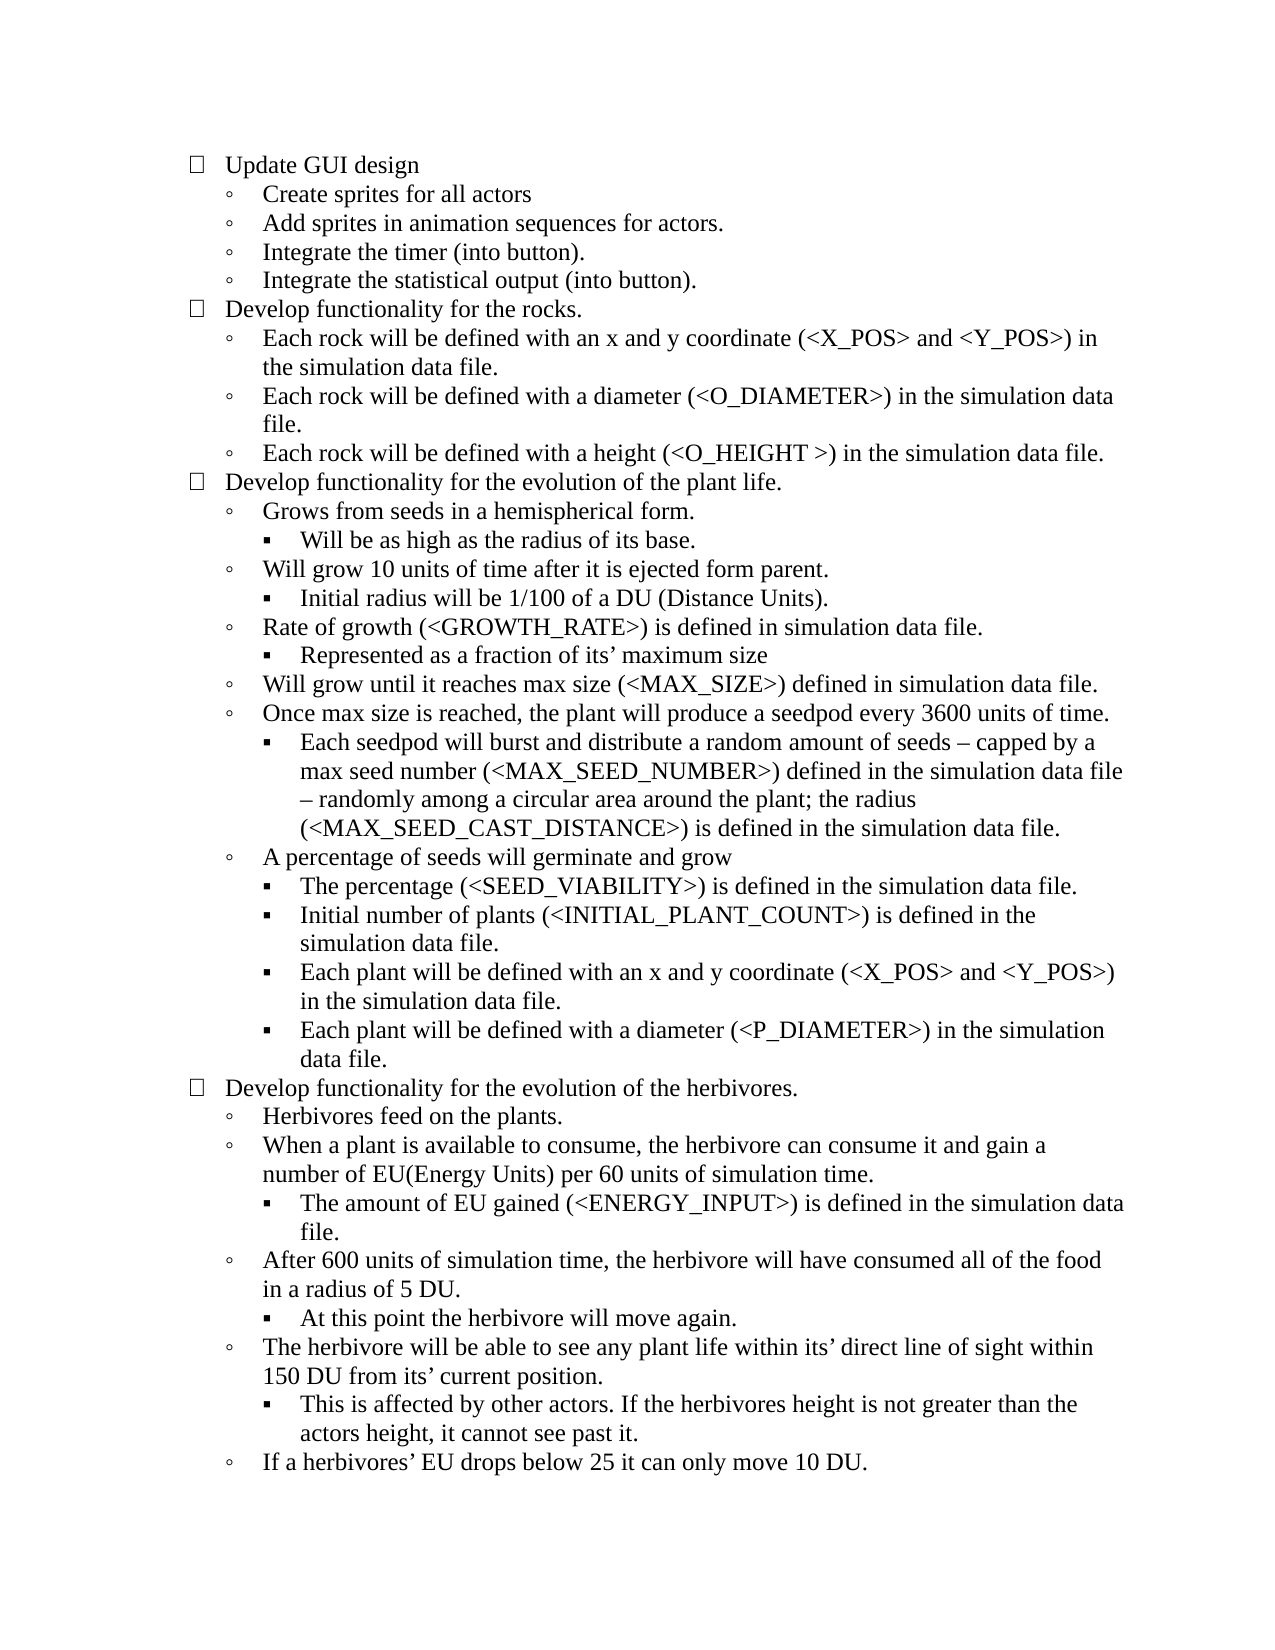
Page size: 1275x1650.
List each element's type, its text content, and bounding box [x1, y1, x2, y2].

list This is affected by other actors. If the herbivores height is not greater than the actors height, it cannot see past it. [262, 1389, 1125, 1447]
list Add sprites in animation sequences for actors. [225, 208, 1125, 237]
list Develop functionality for the rocks. [187, 294, 1125, 323]
list After 600 units of simulation time, the herbivore will have consumed all of the food in a radius of 5 DU. [225, 1245, 1125, 1303]
list Represented as a fraction of its’ maximum size [262, 640, 1125, 669]
list The herbivore will be able to see any plant life within its’ direct line of sight within 150 DU from its’ current position. [225, 1332, 1125, 1389]
list Develop functionality for the evolution of the herbivores. [187, 1072, 1125, 1101]
list If a herbivores’ EU drops below 25 it can only move 10 DU. [225, 1447, 1125, 1476]
list Each seedpod will burst and distribute a random amount of seeds – capped by a max seed number (<MAX_SEED_NUMBER>) defined in the simulation data file – randomly among a circular area around the plant; the radius (<MAX_SEED_CAST_DISTANCE>) is defined in the simulation data file. [262, 727, 1125, 842]
list Each rock will be defined with a diameter (<O_DIAMETER>) in the simulation data file. [225, 381, 1125, 438]
list Initial number of plants (<INITIAL_PLANT_COUNT>) is defined in the simulation data file. [262, 900, 1125, 957]
list Rate of growth (<GROWTH_RATE>) is defined in simulation data file. [225, 611, 1125, 640]
list Each rock will be defined with an x and y coordinate (<X_POS> and <Y_POS>) in the simulation data file. [225, 323, 1125, 381]
list Each plant will be defined with a diameter (<P_DIAMETER>) in the simulation data file. [262, 1015, 1125, 1072]
list Create sprites for all actors [225, 179, 1125, 208]
list Develop functionality for the evolution of the plant life. [187, 467, 1125, 496]
list Once max size is reached, the plant will produce a seedpod every 3600 units of time. [225, 698, 1125, 727]
list At this point the herbivore will move again. [262, 1303, 1125, 1332]
list Integrate the timer (into button). [225, 237, 1125, 265]
list Herbivores feed on the plants. [225, 1101, 1125, 1130]
list Integrate the statistical output (into button). [225, 265, 1125, 294]
list Grows from seeds in a hemispherical form. [225, 496, 1125, 525]
list Will grow 10 units of time after it is ejected form parent. [225, 554, 1125, 583]
list The amount of EU gained (<ENERGY_INPUT>) is defined in the simulation data file. [262, 1188, 1125, 1245]
list A percentage of seeds will germinate and grow [225, 842, 1125, 871]
list Initial radius will be 1/100 of a DU (Distance Units). [262, 583, 1125, 611]
list Each rock will be defined with a height (<O_HEIGHT >) in the simulation data file. [225, 438, 1125, 467]
list Update GUI design [187, 150, 1125, 179]
list Each plant will be defined with an x and y coordinate (<X_POS> and <Y_POS>) in the simulation data file. [262, 957, 1125, 1015]
list The percentage (<SEED_VIABILITY>) is defined in the simulation data file. [262, 871, 1125, 900]
list Will grow until it reaches max size (<MAX_SIZE>) defined in simulation data file. [225, 669, 1125, 698]
list Will be as high as the radius of its base. [262, 525, 1125, 554]
list When a plant is available to consume, the herbivore can consume it and gain a number of EU(Energy Units) per 60 units of simulation time. [225, 1130, 1125, 1188]
